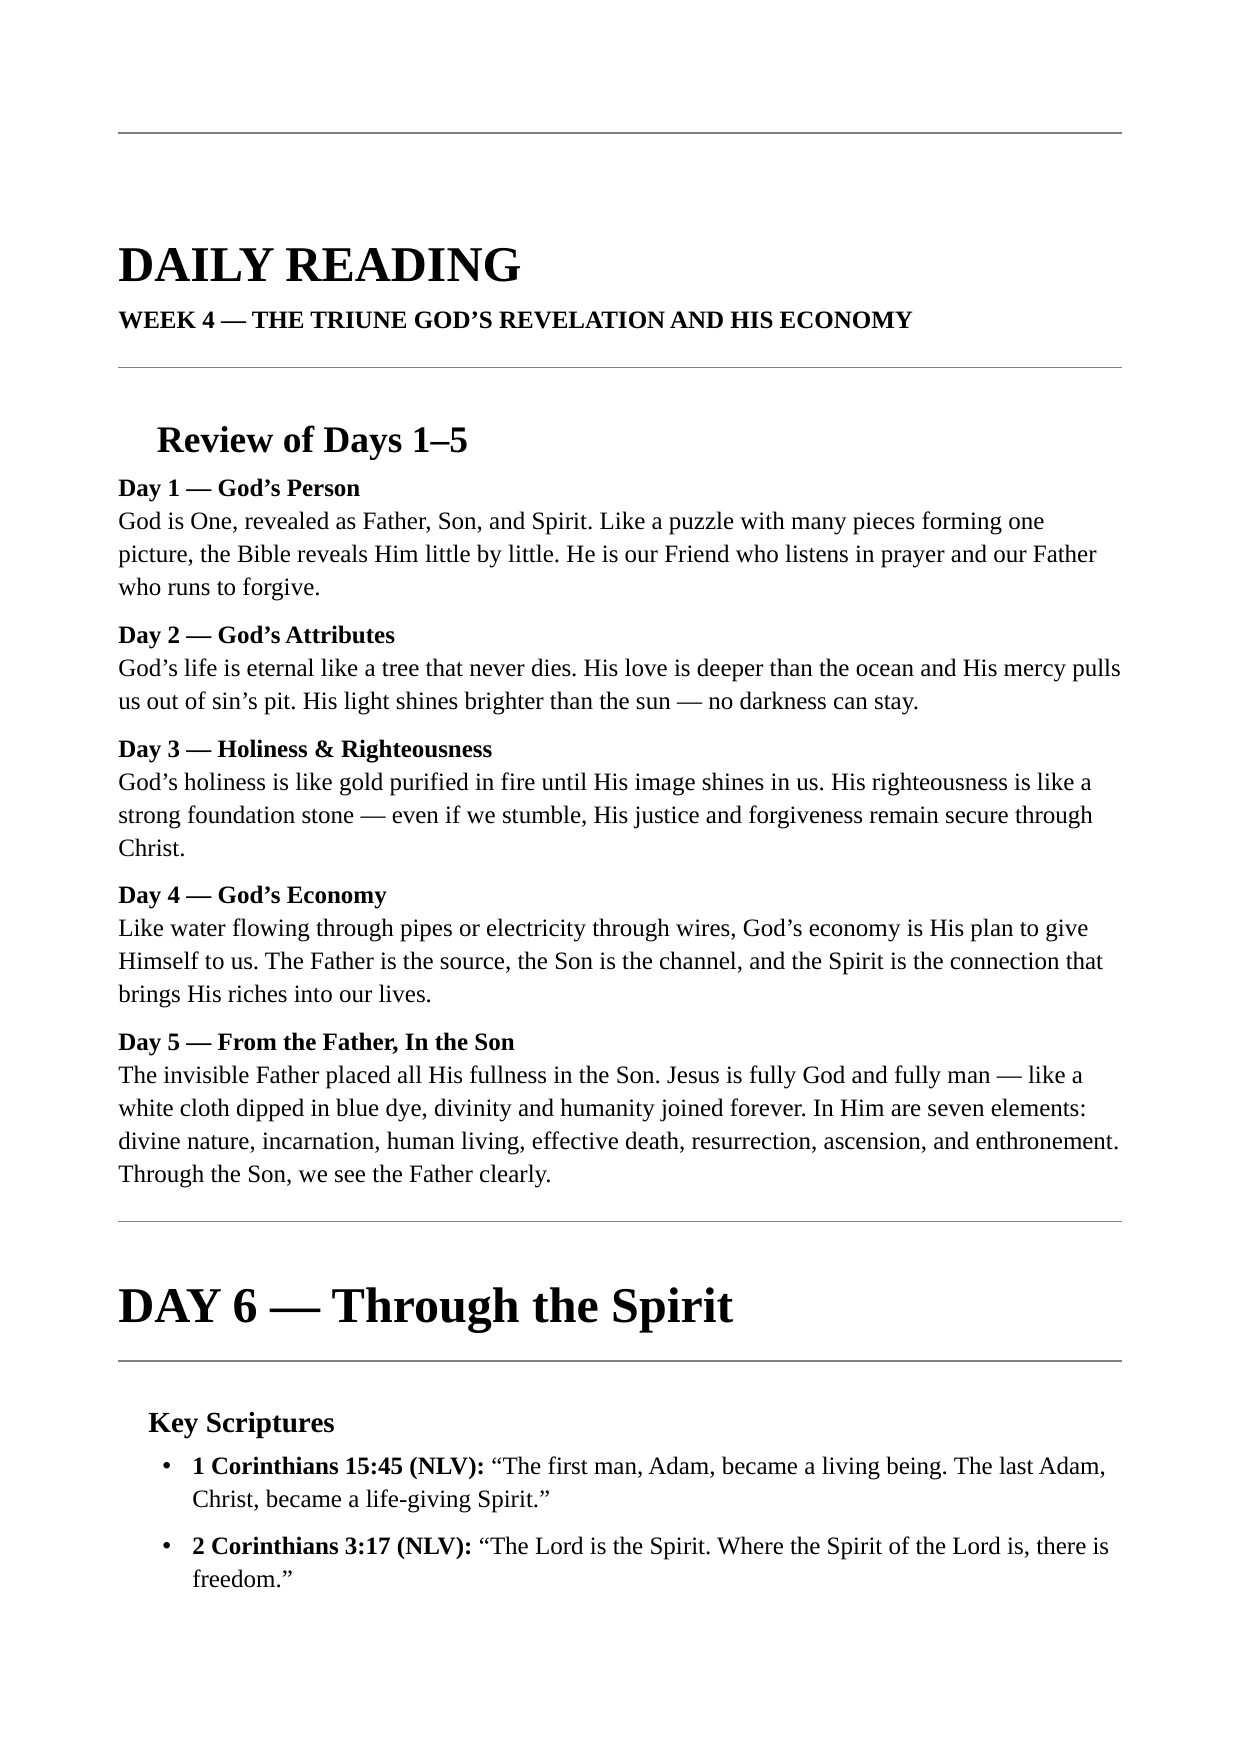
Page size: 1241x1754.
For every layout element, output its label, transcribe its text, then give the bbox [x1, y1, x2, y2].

text Day 2 — God’s Attributes God’s life is eternal like a tree that never dies. His love is deeper than the ocean and His mercy pulls us out of sin’s pit. His light shines brighter than the sun — no darkness can stay. [118, 620, 1122, 715]
subtitle 📖 Key Scriptures [118, 1405, 1122, 1438]
subtitle DAILY READING [118, 235, 1122, 292]
text Day 3 — Holiness & Righteousness God’s holiness is like gold purified in fire until His image shines in us. His righteousness is like a strong foundation stone — even if we stumble, His justice and forgiveness remain secure through Christ. [118, 734, 1122, 861]
text Day 1 — God’s Person God is One, revealed as Father, Son, and Spirit. Like a puzzle with many pieces forming one picture, the Bible reveals Him little by little. He is our Friend who listens in prayer and our Father who runs to forgive. [118, 473, 1122, 601]
text WEEK 4 — THE TRIUNE GOD’S REVELATION AND HIS ECONOMY [118, 305, 1122, 334]
subtitle 🌟 Review of Days 1–5 [118, 418, 1122, 461]
list 1 Corinthians 15:45 (NLV): “The first man, Adam, became a living being. The last Adam, Christ, became a life-giving Spirit.” [162, 1451, 1122, 1513]
text Day 4 — God’s Economy Like water flowing through pipes or electricity through wires, God’s economy is His plan to give Himself to us. The Father is the source, the Son is the channel, and the Spirit is the connection that brings His riches into our lives. [118, 880, 1122, 1008]
subtitle DAY 6 — Through the Spirit [118, 1276, 1122, 1333]
list 2 Corinthians 3:17 (NLV): “The Lord is the Spirit. Where the Spirit of the Lord is, there is freedom.” [162, 1531, 1122, 1593]
text Day 5 — From the Father, In the Son The invisible Father placed all His fullness in the Son. Jesus is fully God and fully man — like a white cloth dipped in blue dye, divinity and humanity joined forever. In Him are seven elements: divine nature, incarnation, human living, effective death, resurrection, ascension, and enthronement. Through the Son, we see the Father clearly. [118, 1027, 1122, 1188]
